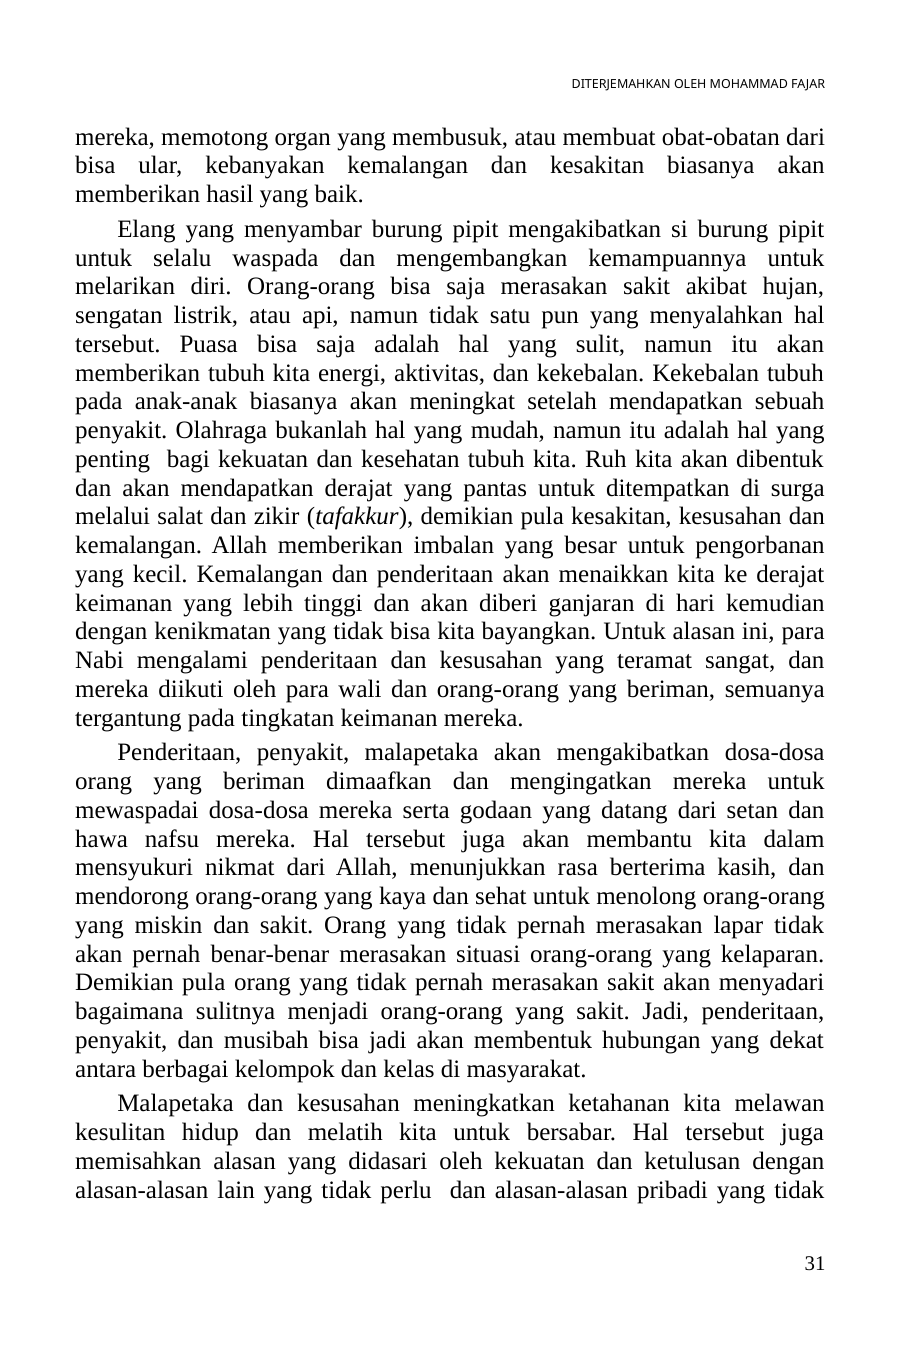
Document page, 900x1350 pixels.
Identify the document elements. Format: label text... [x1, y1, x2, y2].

text mereka, memotong organ yang membusuk, atau membuat obat-obatan dari bisa ular, kebanyakan kemalangan dan kesakitan biasanya akan memberikan hasil yang baik. [75, 122, 825, 208]
text Elang yang menyambar burung pipit mengakibatkan si burung pipit untuk selalu waspada dan mengembangkan kemampuannya untuk melarikan diri. Orang-orang bisa saja merasakan sakit akibat hujan, sengatan listrik, atau api, namun tidak satu pun yang menyalahkan hal tersebut. Puasa bisa saja adalah hal yang sulit, namun itu akan memberikan tubuh kita energi, aktivitas, dan kekebalan. Kekebalan tubuh pada anak-anak biasanya akan meningkat setelah mendapatkan sebuah penyakit. Olahraga bukanlah hal yang mudah, namun itu adalah hal yang penting bagi kekuatan dan kesehatan tubuh kita. Ruh kita akan dibentuk dan akan mendapatkan derajat yang pantas untuk ditempatkan di surga melalui salat dan zikir (tafakkur), demikian pula kesakitan, kesusahan dan kemalangan. Allah memberikan imbalan yang besar untuk pengorbanan yang kecil. Kemalangan dan penderitaan akan menaikkan kita ke derajat keimanan yang lebih tinggi dan akan diberi ganjaran di hari kemudian dengan kenikmatan yang tidak bisa kita bayangkan. Untuk alasan ini, para Nabi mengalami penderitaan dan kesusahan yang teramat sangat, dan mereka diikuti oleh para wali dan orang-orang yang beriman, semuanya tergantung pada tingkatan keimanan mereka. [75, 214, 825, 731]
text Penderitaan, penyakit, malapetaka akan mengakibatkan dosa-dosa orang yang beriman dimaafkan dan mengingatkan mereka untuk mewaspadai dosa-dosa mereka serta godaan yang datang dari setan dan hawa nafsu mereka. Hal tersebut juga akan membantu kita dalam mensyukuri nikmat dari Allah, menunjukkan rasa berterima kasih, dan mendorong orang-orang yang kaya dan sehat untuk menolong orang-orang yang miskin dan sakit. Orang yang tidak pernah merasakan lapar tidak akan pernah benar-benar merasakan situasi orang-orang yang kelaparan. Demikian pula orang yang tidak pernah merasakan sakit akan menyadari bagaimana sulitnya menjadi orang-orang yang sakit. Jadi, penderitaan, penyakit, dan musibah bisa jadi akan membentuk hubungan yang dekat antara berbagai kelompok dan kelas di masyarakat. [75, 737, 825, 1082]
text Malapetaka dan kesusahan meningkatkan ketahanan kita melawan kesulitan hidup dan melatih kita untuk bersabar. Hal tersebut juga memisahkan alasan yang didasari oleh kekuatan dan ketulusan dengan alasan-alasan lain yang tidak perlu dan alasan-alasan pribadi yang tidak [75, 1088, 825, 1203]
